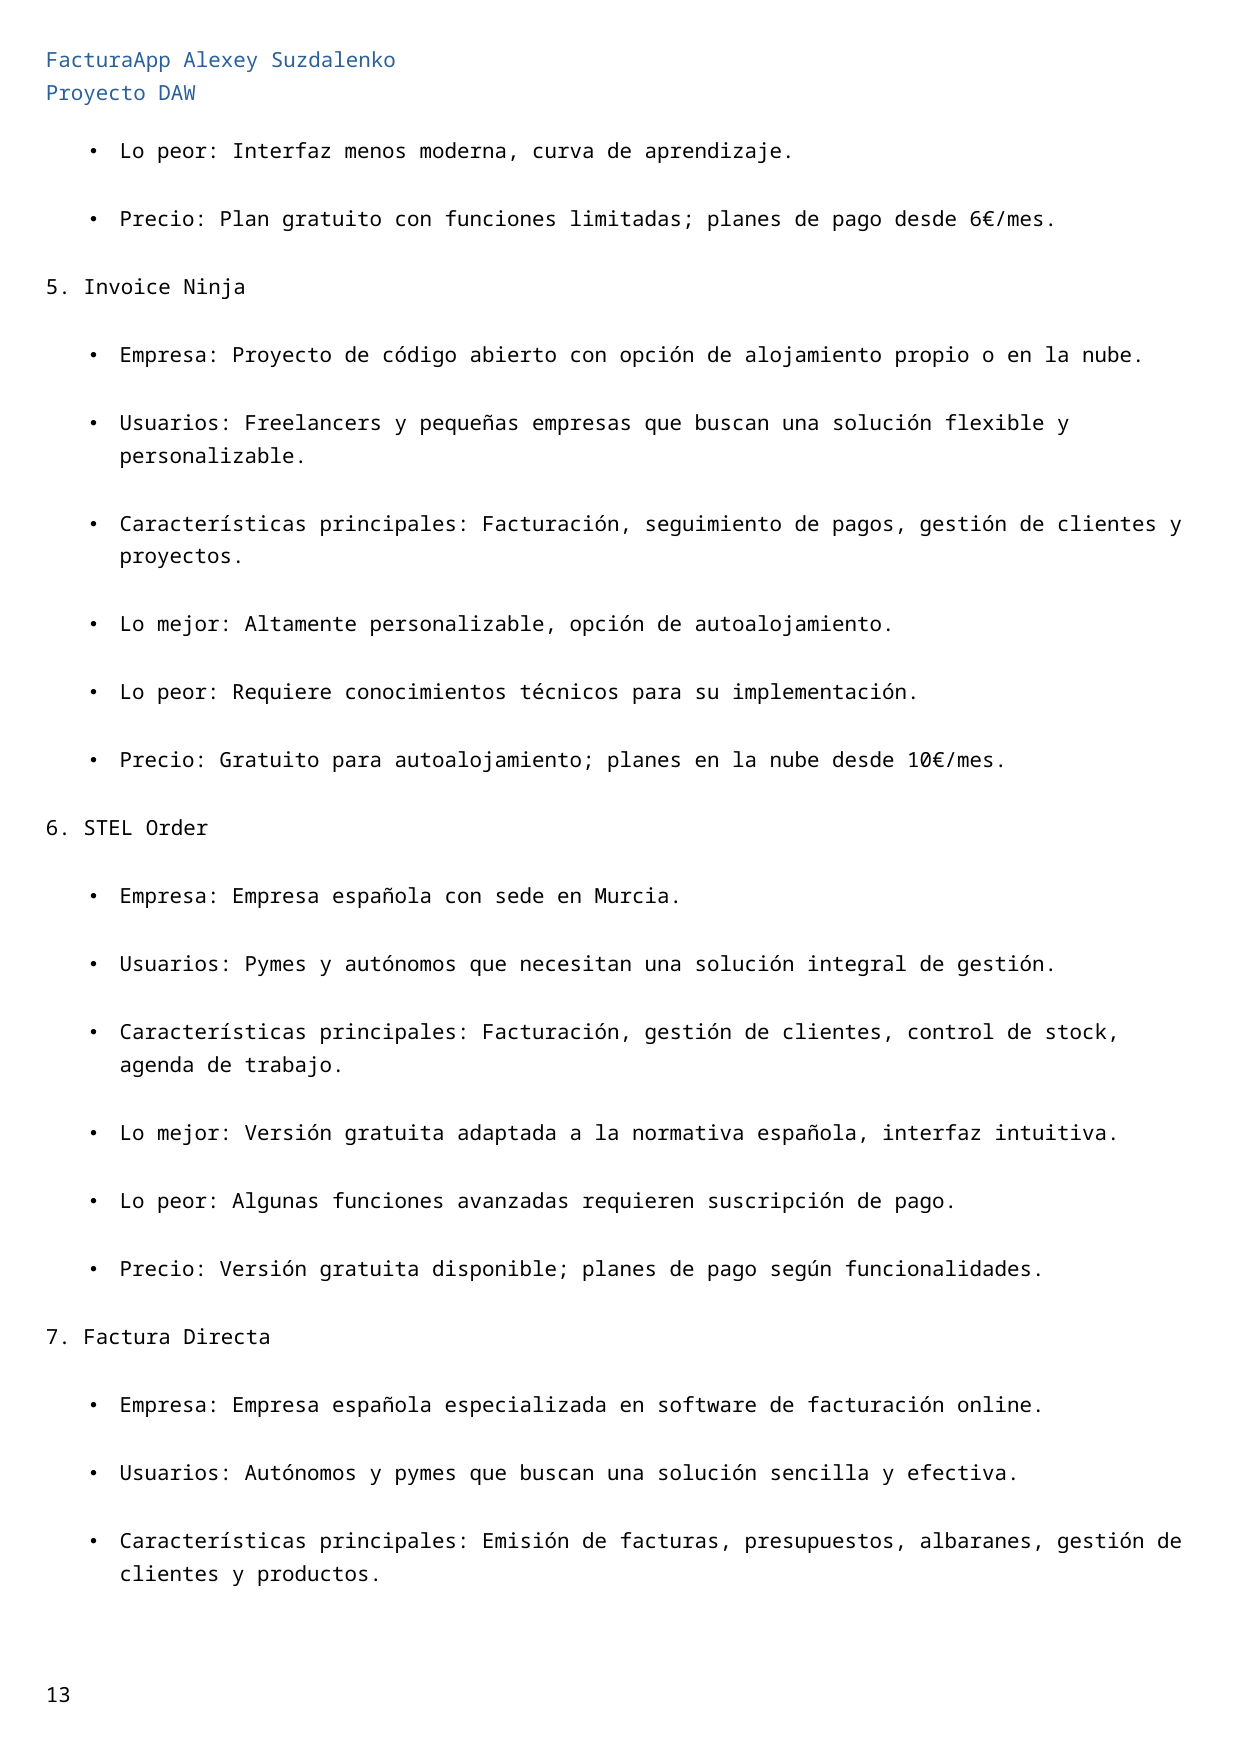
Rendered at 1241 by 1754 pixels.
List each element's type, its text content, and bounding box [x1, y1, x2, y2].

list Lo mejor: Versión gratuita adaptada a la normativa española, interfaz intuitiva. [90, 1118, 1195, 1147]
list Lo peor: Algunas funciones avanzadas requieren suscripción de pago. [90, 1186, 1195, 1214]
list Precio: Gratuito para autoalojamiento; planes en la nube desde 10€/mes. [90, 745, 1195, 774]
list Usuarios: Autónomos y pymes que buscan una solución sencilla y efectiva. [90, 1458, 1195, 1487]
list Usuarios: Freelancers y pequeñas empresas que buscan una solución flexible y personalizable. [90, 408, 1195, 469]
list Empresa: Empresa española especializada en software de facturación online. [90, 1390, 1195, 1419]
list Características principales: Facturación, gestión de clientes, control de stock, agenda de trabajo. [90, 1017, 1195, 1078]
list Precio: Plan gratuito con funciones limitadas; planes de pago desde 6€/mes. [90, 204, 1195, 232]
list Usuarios: Pymes y autónomos que necesitan una solución integral de gestión. [90, 949, 1195, 978]
subtitle 5. Invoice Ninja [46, 272, 1195, 301]
list Empresa: Empresa española con sede en Murcia. [90, 881, 1195, 910]
list Precio: Versión gratuita disponible; planes de pago según funcionalidades. [90, 1254, 1195, 1283]
list Características principales: Emisión de facturas, presupuestos, albaranes, gestión de clientes y productos. [90, 1526, 1195, 1587]
list Lo peor: Requiere conocimientos técnicos para su implementación. [90, 677, 1195, 706]
subtitle 7. Factura Directa [46, 1322, 1195, 1351]
list Lo mejor: Altamente personalizable, opción de autoalojamiento. [90, 609, 1195, 638]
list Empresa: Proyecto de código abierto con opción de alojamiento propio o en la nube. [90, 340, 1195, 368]
list Características principales: Facturación, seguimiento de pagos, gestión de clientes y proyectos. [90, 509, 1195, 570]
list Lo peor: Interfaz menos moderna, curva de aprendizaje. [90, 136, 1195, 164]
subtitle 6. STEL Order [46, 813, 1195, 842]
